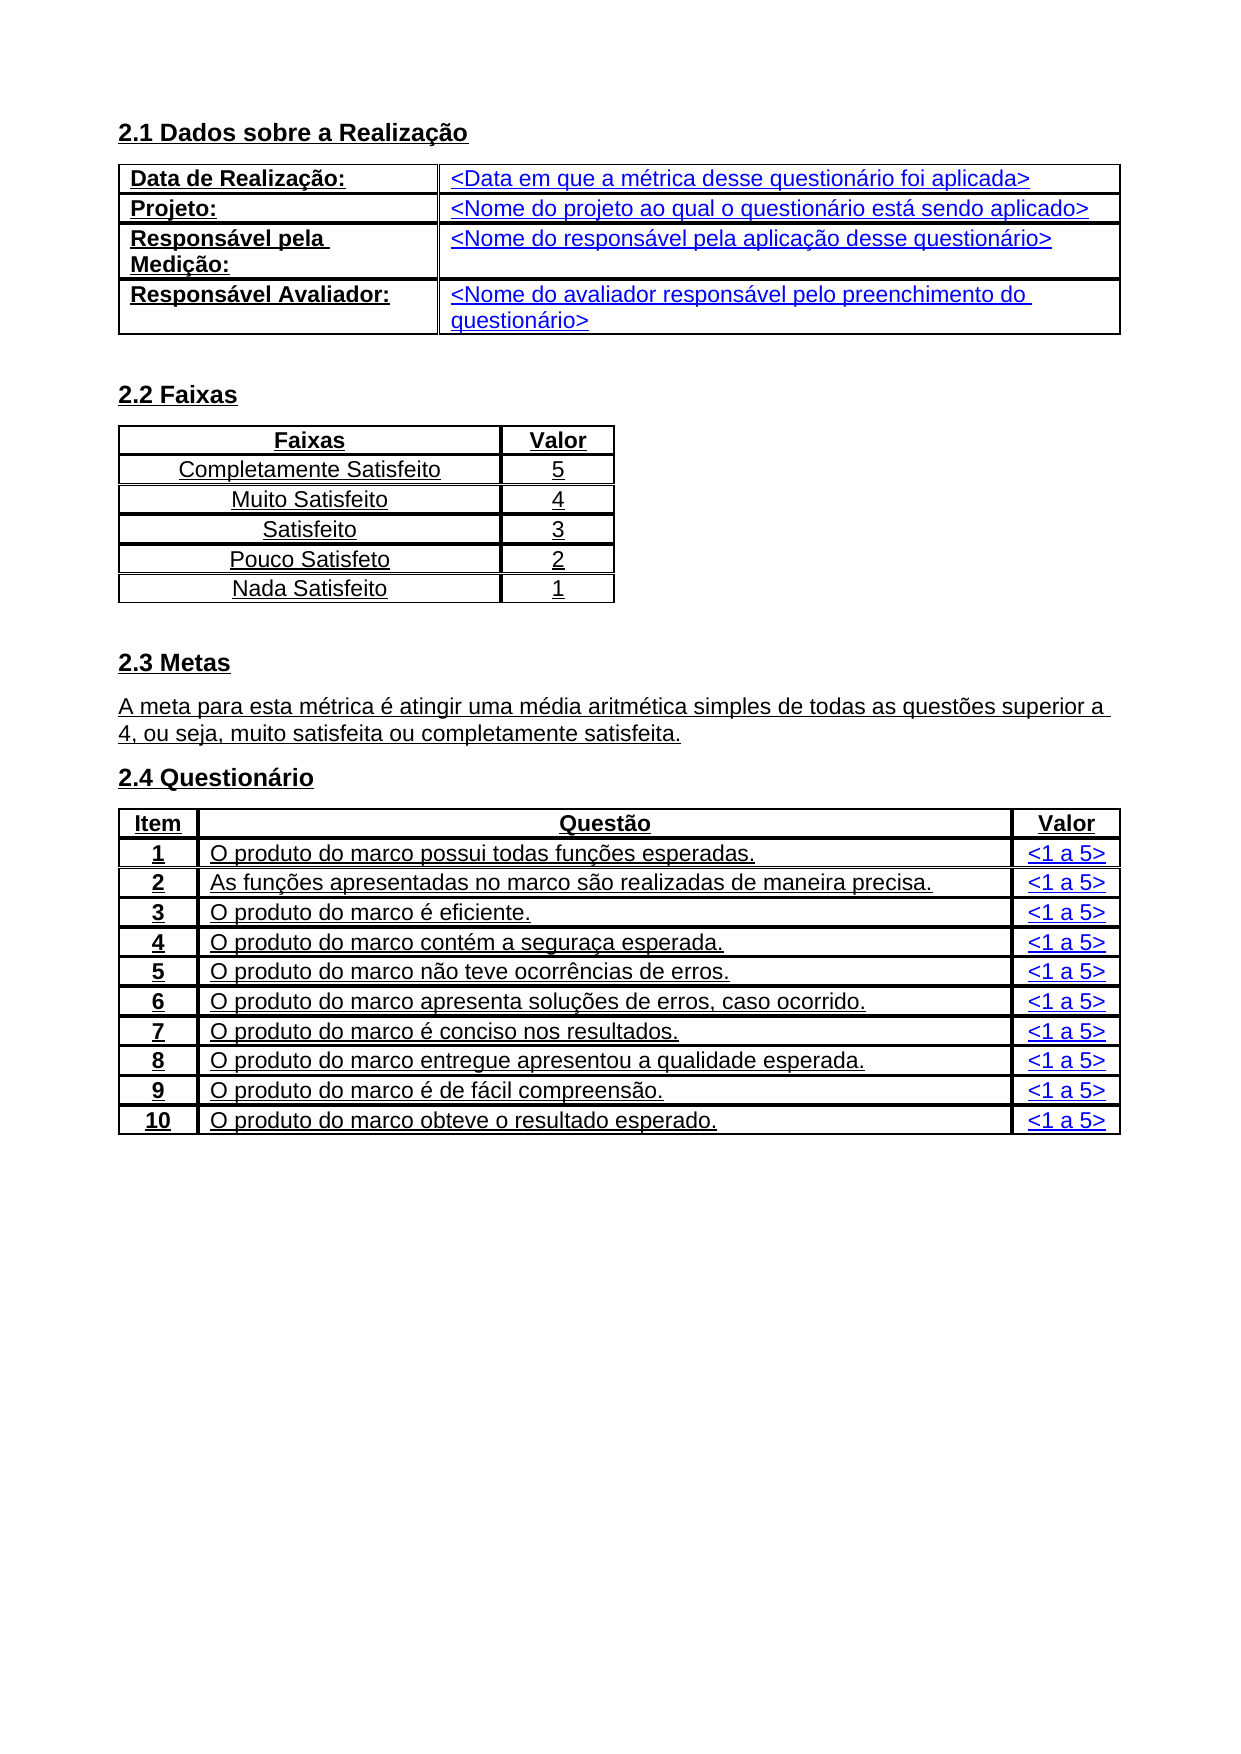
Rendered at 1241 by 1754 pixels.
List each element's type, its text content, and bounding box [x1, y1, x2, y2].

table_cell 2 [503, 546, 613, 572]
table_header Valor [503, 427, 613, 453]
table_cell As funções apresentadas no marco são realizadas de maneira precisa. [200, 869, 1010, 896]
table_cell <1 a 5> [1014, 1018, 1119, 1044]
table_cell <1 a 5> [1014, 929, 1119, 955]
table_header Valor [1014, 810, 1119, 836]
table_cell 8 [120, 1047, 196, 1074]
table_cell 4 [503, 486, 613, 512]
text 2.3 Metas [118, 648, 1122, 677]
table_cell Completamente Satisfeito [120, 456, 499, 483]
table_cell <1 a 5> [1014, 958, 1119, 984]
table_cell 10 [120, 1107, 196, 1133]
table_cell Nada Satisfeito [120, 575, 499, 602]
table_cell <1 a 5> [1014, 1047, 1119, 1074]
table_cell Projeto: [120, 195, 437, 221]
text 2.2 Faixas [118, 380, 1122, 408]
table_cell <1 a 5> [1014, 899, 1119, 925]
table_cell 5 [503, 456, 613, 483]
table_cell 3 [503, 516, 613, 542]
table_header Data de Realização: [120, 165, 437, 192]
table_cell <Nome do avaliador responsável pelo preenchimento do questionário> [440, 281, 1119, 333]
table_header Questão [200, 810, 1010, 836]
table_cell <Nome do responsável pela aplicação desse questionário> [440, 225, 1119, 277]
table_cell O produto do marco é de fácil compreensão. [200, 1077, 1010, 1103]
table_cell O produto do marco não teve ocorrências de erros. [200, 958, 1010, 984]
table_cell <1 a 5> [1014, 869, 1119, 896]
table_cell 5 [120, 958, 196, 984]
table_header Faixas [120, 427, 499, 453]
table_cell 7 [120, 1018, 196, 1044]
table_cell Satisfeito [120, 516, 499, 542]
table_cell O produto do marco contém a seguraça esperada. [200, 929, 1010, 955]
table_cell O produto do marco é conciso nos resultados. [200, 1018, 1010, 1044]
table_cell Pouco Satisfeto [120, 546, 499, 572]
table_cell O produto do marco possui todas funções esperadas. [200, 840, 1010, 866]
table_cell <1 a 5> [1014, 1077, 1119, 1103]
table_cell <1 a 5> [1014, 840, 1119, 866]
table_cell 2 [120, 869, 196, 896]
table_cell O produto do marco é eficiente. [200, 899, 1010, 925]
table_cell O produto do marco apresenta soluções de erros, caso ocorrido. [200, 988, 1010, 1014]
table_cell <Nome do projeto ao qual o questionário está sendo aplicado> [440, 195, 1119, 221]
table_header Item [120, 810, 196, 836]
table_cell 6 [120, 988, 196, 1014]
table_cell Responsável pela Medição: [120, 225, 437, 277]
table_cell <1 a 5> [1014, 988, 1119, 1014]
table_cell O produto do marco obteve o resultado esperado. [200, 1107, 1010, 1133]
table_cell 4 [120, 929, 196, 955]
table_header <Data em que a métrica desse questionário foi aplicada> [440, 165, 1119, 192]
text 2.1 Dados sobre a Realização [118, 118, 1122, 147]
table_cell 1 [503, 575, 613, 602]
table_cell 9 [120, 1077, 196, 1103]
text A meta para esta métrica é atingir uma média aritmética simples de todas as questões superior a 4, ou seja, muito satisfeita ou completamente satisfeita. [118, 693, 1122, 746]
text 2.4 Questionário [118, 763, 1122, 791]
table_cell 1 [120, 840, 196, 866]
table_cell 3 [120, 899, 196, 925]
table_cell <1 a 5> [1014, 1107, 1119, 1133]
table_cell Responsável Avaliador: [120, 281, 437, 333]
table_cell Muito Satisfeito [120, 486, 499, 512]
table_cell O produto do marco entregue apresentou a qualidade esperada. [200, 1047, 1010, 1074]
